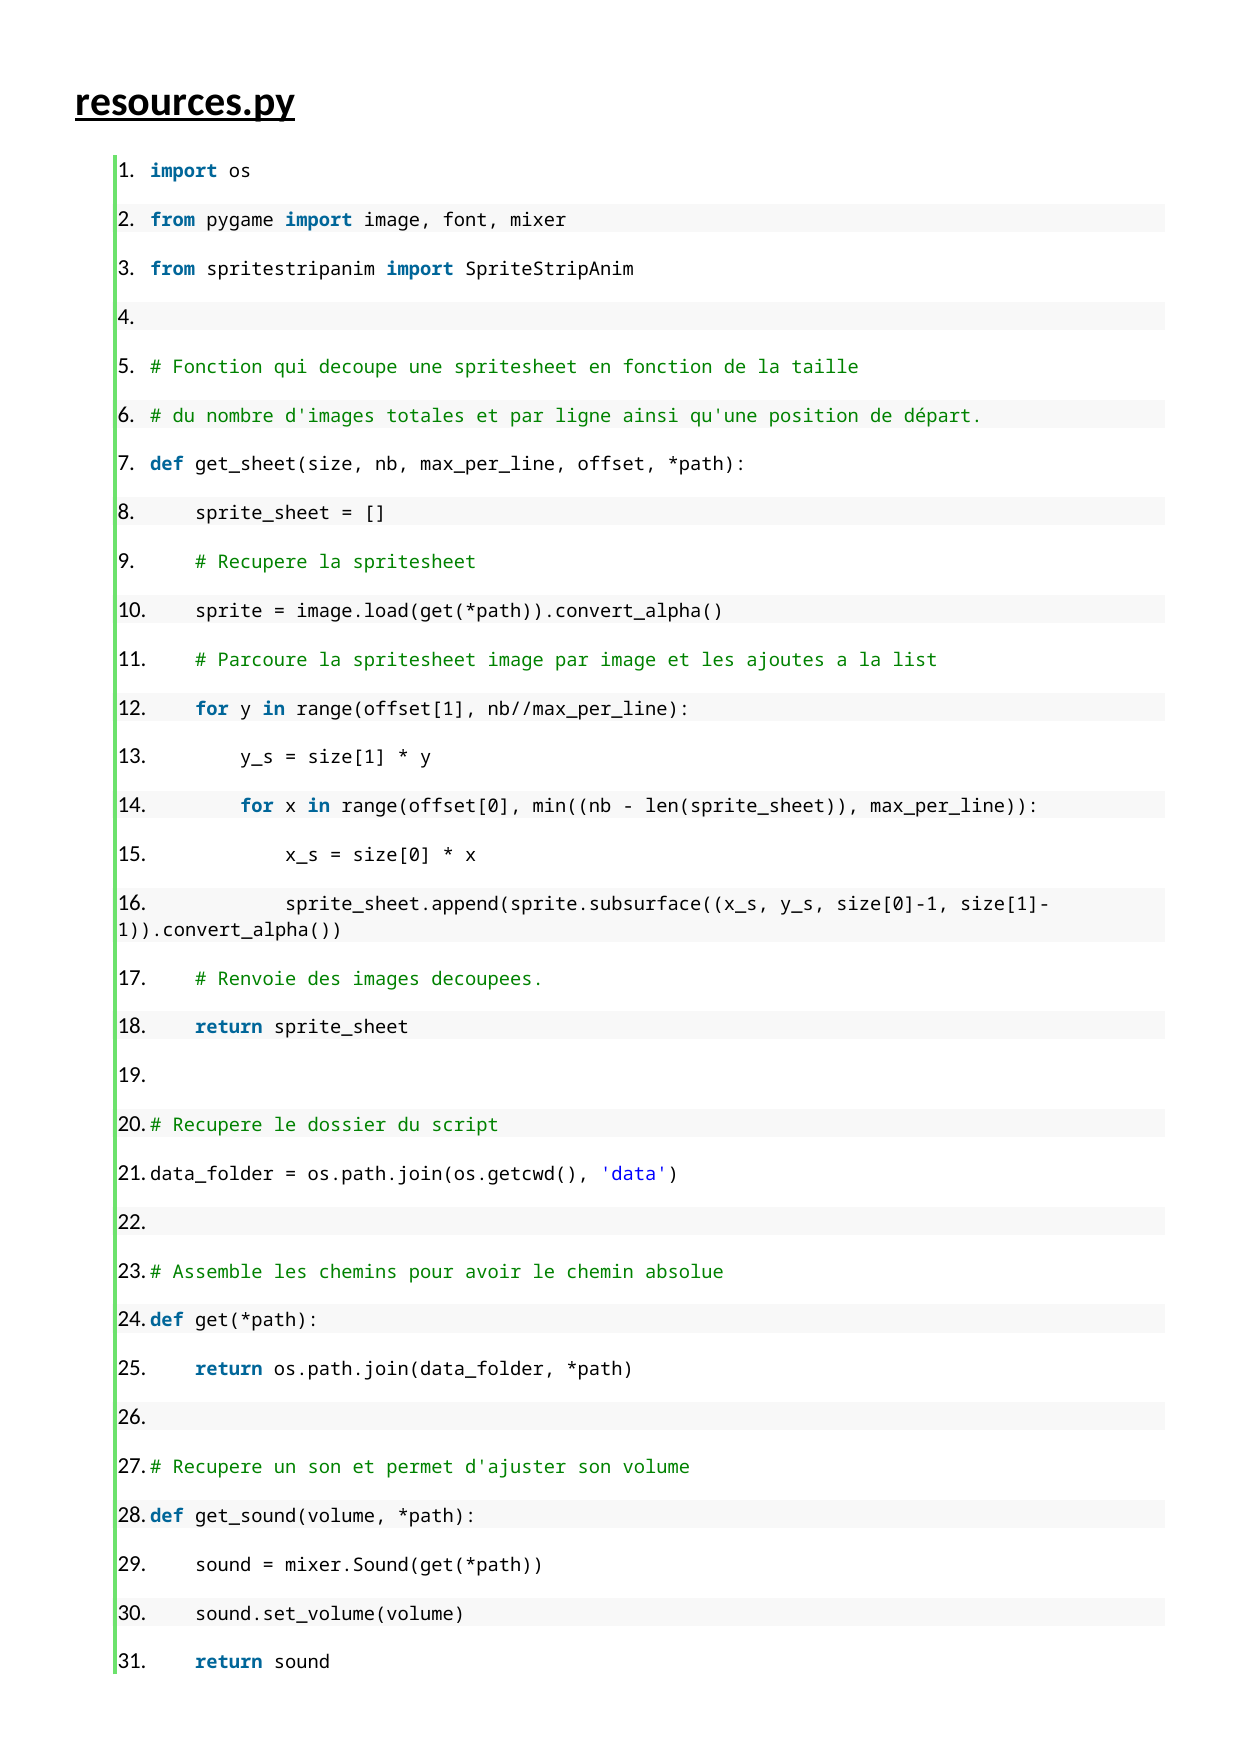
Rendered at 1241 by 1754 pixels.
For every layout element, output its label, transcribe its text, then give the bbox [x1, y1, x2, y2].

list for y in range(offset[1], nb//max_per_line): [117, 693, 1165, 721]
list import os [117, 155, 1165, 183]
list # Parcoure la spritesheet image par image et les ajoutes a la list [117, 644, 1165, 672]
list data_folder = os.path.join(os.getcwd(), 'data') [117, 1158, 1165, 1186]
list for x in range(offset[0], min((nb - len(sprite_sheet)), max_per_line)): [117, 791, 1165, 818]
list # du nombre d'images totales et par ligne ainsi qu'une position de départ. [117, 400, 1165, 428]
list sound = mixer.Sound(get(*path)) [117, 1549, 1165, 1577]
list sound.set_volume(volume) [117, 1598, 1165, 1626]
list def get_sheet(size, nb, max_per_line, offset, *path): [117, 448, 1165, 477]
list from spritestripanim import SpriteStripAnim [117, 253, 1165, 281]
list # Recupere la spritesheet [117, 546, 1165, 574]
list sprite_sheet = [] [117, 497, 1165, 525]
list return sound [117, 1647, 1165, 1674]
list # Recupere un son et permet d'ajuster son volume [117, 1451, 1165, 1479]
list x_s = size[0] * x [117, 839, 1165, 867]
list # Assemble les chemins pour avoir le chemin absolue [117, 1256, 1165, 1284]
list y_s = size[1] * y [117, 742, 1165, 770]
list return sprite_sheet [117, 1011, 1165, 1039]
list sprite_sheet.append(sprite.subsurface((x_s, y_s, size[0]-1, size[1]-1)).convert_alpha()) [117, 888, 1165, 942]
list # Fonction qui decoupe une spritesheet en fonction de la taille [117, 351, 1165, 379]
text resources.py [75, 75, 1165, 126]
list # Renvoie des images decoupees. [117, 963, 1165, 991]
list sprite = image.load(get(*path)).convert_alpha() [117, 595, 1165, 623]
list return os.path.join(data_folder, *path) [117, 1353, 1165, 1381]
list # Recupere le dossier du script [117, 1109, 1165, 1137]
list def get(*path): [117, 1304, 1165, 1333]
list from pygame import image, font, mixer [117, 204, 1165, 232]
list def get_sound(volume, *path): [117, 1500, 1165, 1528]
